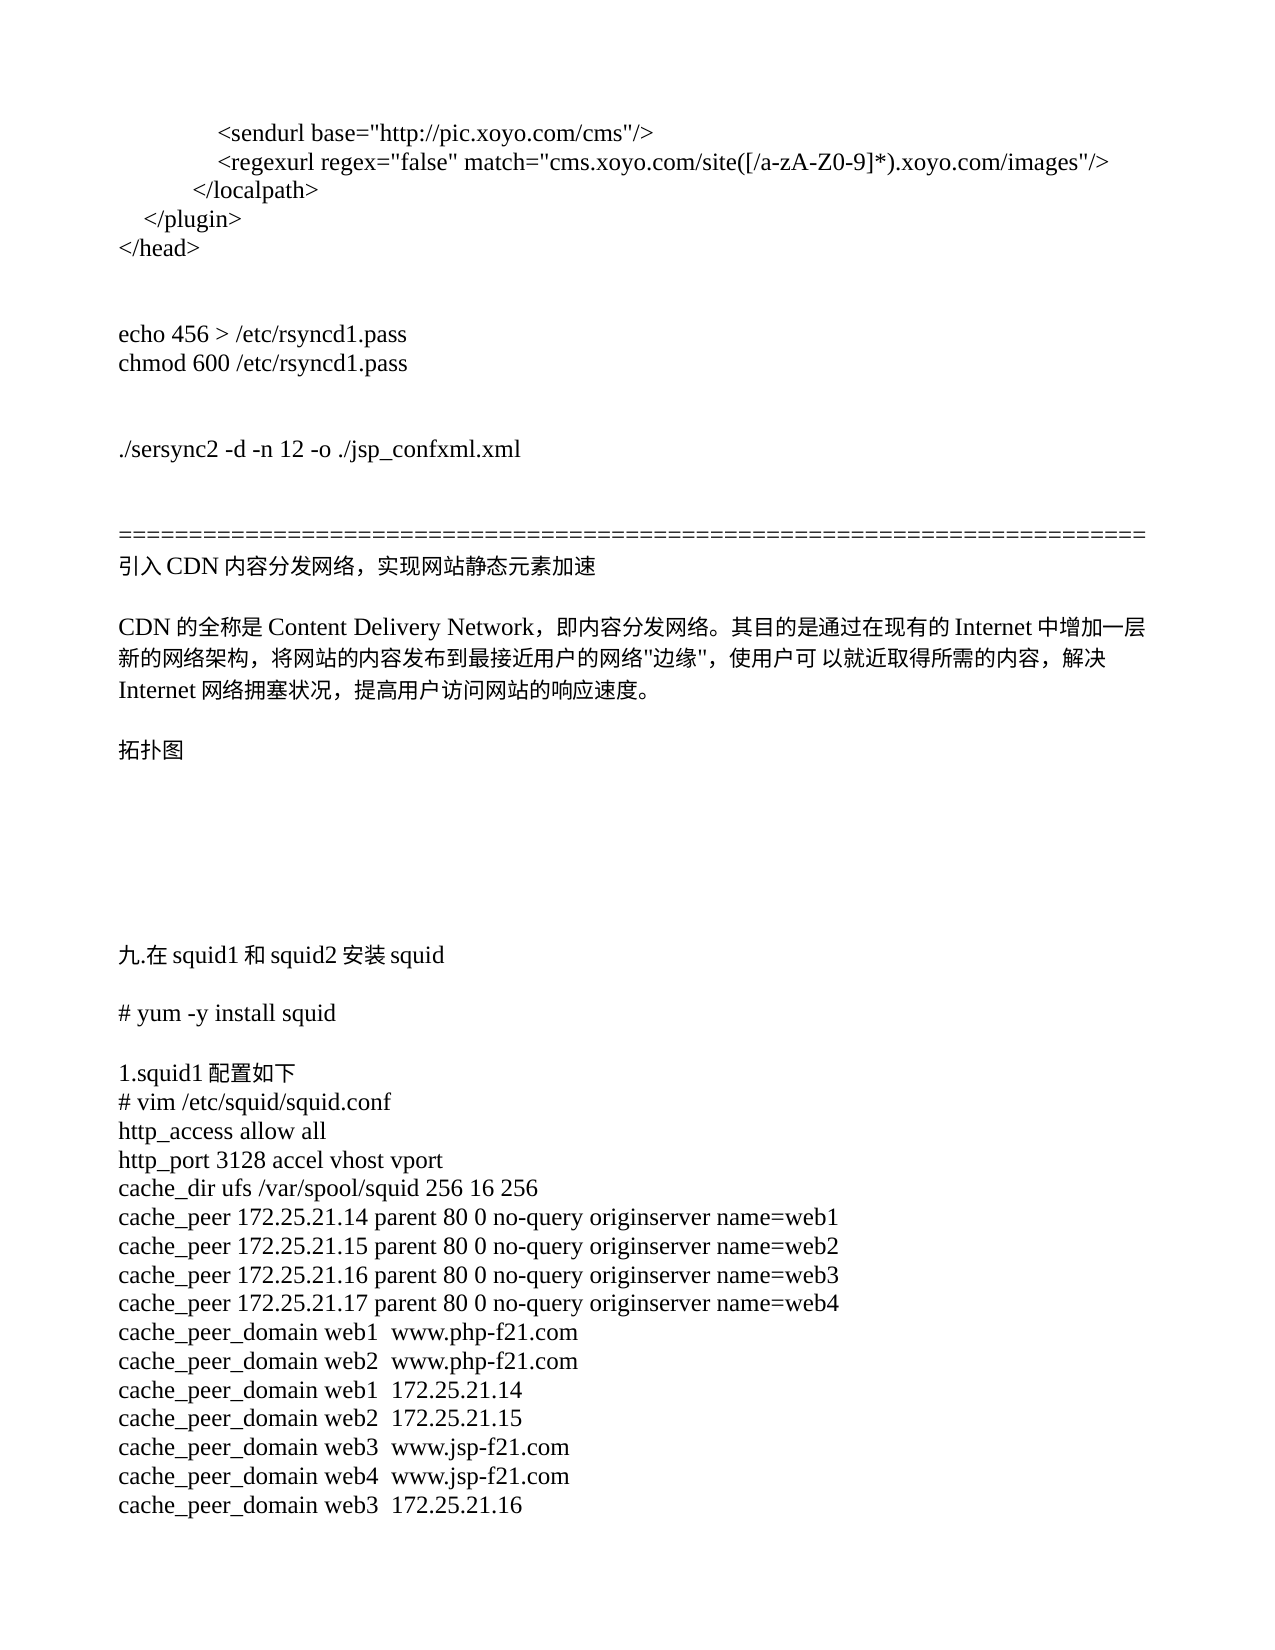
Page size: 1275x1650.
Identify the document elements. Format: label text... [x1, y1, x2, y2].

text cache_peer_domain web2 www.php-f21.com [118, 1346, 1157, 1375]
text cache_peer 172.25.21.17 parent 80 0 no-query originserver name=web4 [118, 1288, 1157, 1317]
text http_access allow all [118, 1116, 1157, 1145]
text cache_peer_domain web1 www.php-f21.com [118, 1317, 1157, 1346]
text </head> [118, 233, 1157, 262]
text </localpath> [118, 176, 1157, 204]
text 1.squid1配置如下 [118, 1056, 1157, 1087]
text # vim /etc/squid/squid.conf [118, 1087, 1157, 1116]
text cache_peer_domain web2 172.25.21.15 [118, 1403, 1157, 1432]
text # yum -y install squid [118, 998, 1157, 1027]
text ./sersync2 -d -n 12 -o ./jsp_confxml.xml [118, 434, 1157, 463]
text cache_peer_domain web1 172.25.21.14 [118, 1375, 1157, 1403]
text </plugin> [118, 204, 1157, 233]
text cache_peer_domain web3 www.jsp-f21.com [118, 1432, 1157, 1461]
text 拓扑图 [118, 733, 1157, 765]
text chmod 600 /etc/rsyncd1.pass [118, 348, 1157, 377]
text echo 456 > /etc/rsyncd1.pass [118, 319, 1157, 348]
text cache_dir ufs /var/spool/squid 256 16 256 [118, 1173, 1157, 1202]
text http_port 3128 accel vhost vport [118, 1145, 1157, 1173]
text cache_peer_domain web3 172.25.21.16 [118, 1490, 1157, 1518]
text <regexurl regex="false" match="cms.xoyo.com/site([/a-zA-Z0-9]*).xoyo.com/images"/> [118, 147, 1157, 176]
text 九.在squid1和squid2安装squid [118, 938, 1157, 969]
text cache_peer 172.25.21.15 parent 80 0 no-query originserver name=web2 [118, 1231, 1157, 1260]
text <sendurl base="http://pic.xoyo.com/cms"/> [118, 118, 1157, 147]
text CDN的全称是Content Delivery Network，即内容分发网络。其目的是通过在现有的Internet中增加一层新的网络架构，将网站的内容发布到最接近用户的网络"边缘"，使用户可 以就近取得所需的内容，解决Internet网络拥塞状况，提高用户访问网站的响应速度。 [118, 610, 1157, 705]
text cache_peer_domain web4 www.jsp-f21.com [118, 1461, 1157, 1490]
text cache_peer 172.25.21.14 parent 80 0 no-query originserver name=web1 [118, 1202, 1157, 1231]
text 引入CDN内容分发网络，实现网站静态元素加速 [118, 549, 1157, 581]
text ========================================================================= [118, 521, 1157, 549]
text cache_peer 172.25.21.16 parent 80 0 no-query originserver name=web3 [118, 1260, 1157, 1288]
